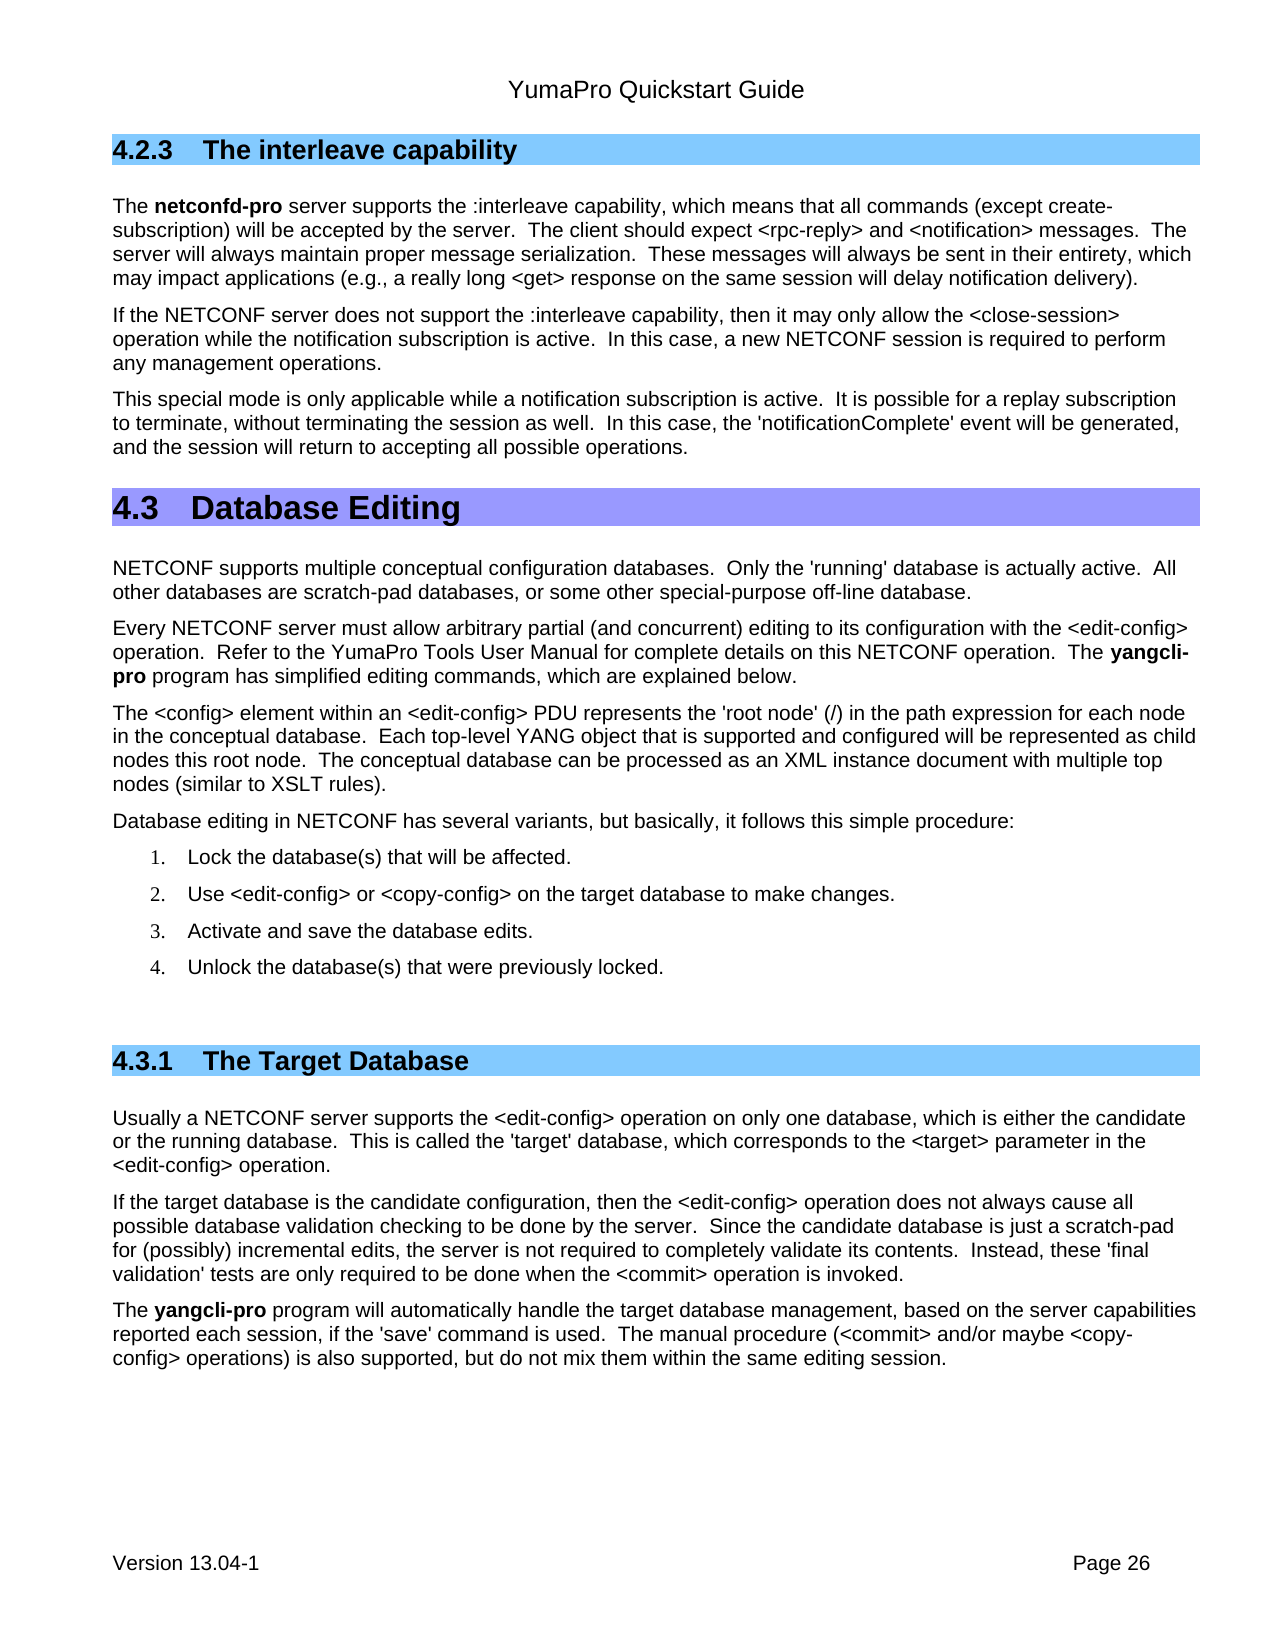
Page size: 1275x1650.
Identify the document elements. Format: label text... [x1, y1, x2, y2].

text Database editing in NETCONF has several variants, but basically, it follows this simple procedure: [112, 809, 1200, 833]
text This special mode is only applicable while a notification subscription is active. It is possible for a replay subscription to terminate, without terminating the session as well. In this case, the 'notificationComplete' event will be generated, and the session will return to accepting all possible operations. [112, 387, 1200, 459]
list Use <edit-config> or <copy-config> on the target database to make changes. [150, 882, 1200, 906]
subtitle The interleave capability [112, 134, 1200, 165]
list Activate and save the database edits. [150, 918, 1200, 943]
list Lock the database(s) that will be affected. [150, 845, 1200, 869]
text Usually a NETCONF server supports the <edit-config> operation on only one database, which is either the candidate or the running database. This is called the 'target' database, which corresponds to the <target> parameter in the <edit-config> operation. [112, 1105, 1200, 1177]
text The yangcli-pro program will automatically handle the target database management, based on the server capabilities reported each session, if the 'save' command is used. The manual procedure (<commit> and/or maybe <copy-config> operations) is also supported, but do not mix them within the same editing session. [112, 1298, 1200, 1370]
text If the target database is the candidate configuration, then the <edit-config> operation does not always cause all possible database validation checking to be done by the server. Since the candidate database is just a scratch-pad for (possibly) incremental edits, the server is not required to completely validate its contents. Instead, these 'final validation' tests are only required to be done when the <commit> operation is invoked. [112, 1190, 1200, 1286]
text Every NETCONF server must allow arbitrary partial (and concurrent) editing to its configuration with the <edit-config> operation. Refer to the YumaPro Tools User Manual for complete details on this NETCONF operation. The yangcli-pro program has simplified editing commands, which are explained below. [112, 616, 1200, 688]
subtitle Database Editing [112, 488, 1200, 526]
subtitle The Target Database [112, 1045, 1200, 1076]
text The <config> element within an <edit-config> PDU represents the 'root node' (/) in the path expression for each node in the conceptual database. Each top-level YANG object that is supported and configured will be represented as child nodes this root node. The conceptual database can be processed as an XML instance document with multiple top nodes (similar to XSLT rules). [112, 700, 1200, 796]
text The netconfd-pro server supports the :interleave capability, which means that all commands (except create-subscription) will be accepted by the server. The client should expect <rpc-reply> and <notification> messages. The server will always maintain proper message serialization. These messages will always be sent in their entirety, which may impact applications (e.g., a really long <get> response on the same session will delay notification delivery). [112, 194, 1200, 290]
list Unlock the database(s) that were previously locked. [150, 955, 1200, 979]
text NETCONF supports multiple conceptual configuration databases. Only the 'running' database is actually active. All other databases are scratch-pad databases, or some other special-purpose off-line database. [112, 556, 1200, 603]
text If the NETCONF server does not support the :interleave capability, then it may only allow the <close-session> operation while the notification subscription is active. In this case, a new NETCONF session is required to perform any management operations. [112, 302, 1200, 374]
